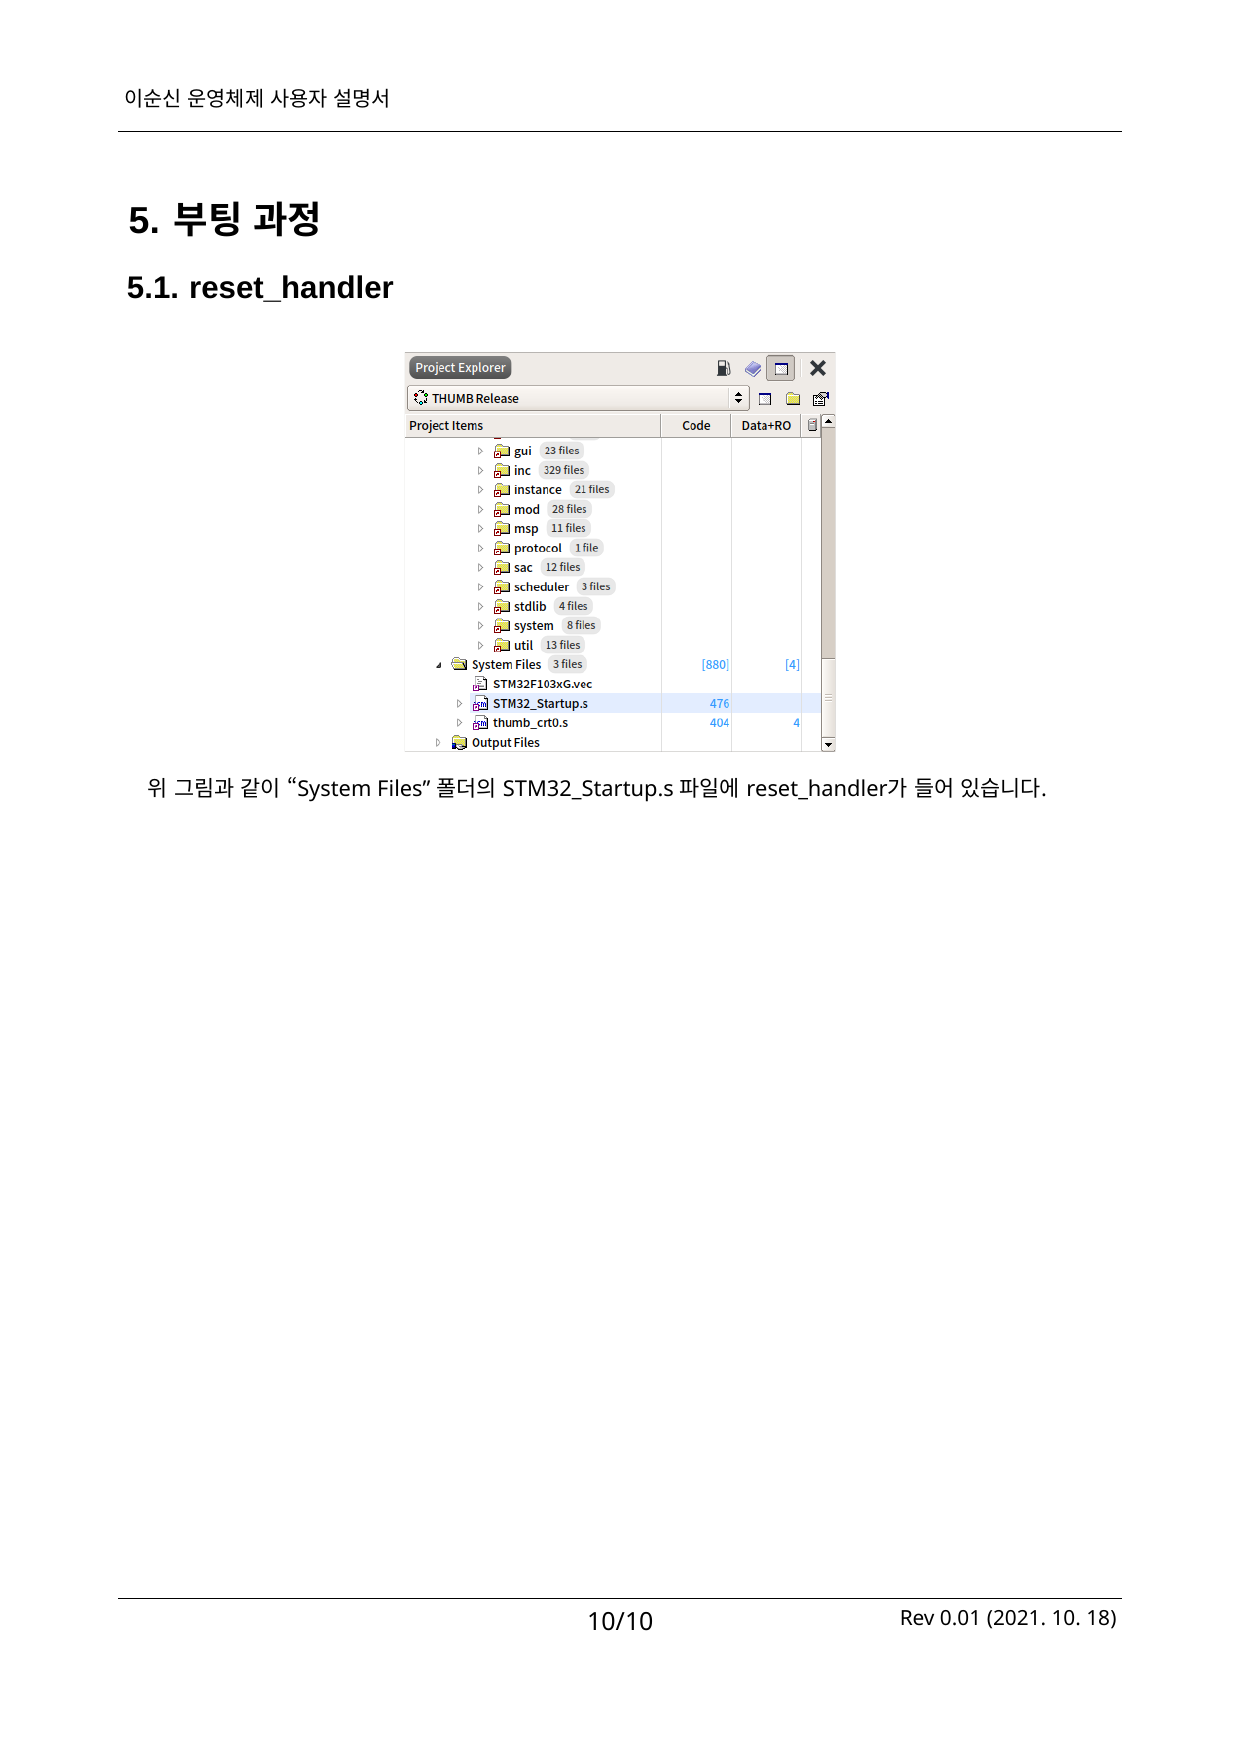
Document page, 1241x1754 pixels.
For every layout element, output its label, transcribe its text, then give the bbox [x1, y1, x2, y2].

text 위 그림과 같이 “System Files” 폴더의 STM32_Startup.s 파일에 reset_handler가 들어 있습니다. [148, 771, 1093, 803]
subtitle reset_handler [118, 269, 1122, 305]
subtitle 부팅 과정 [118, 190, 1122, 244]
picture [404, 352, 836, 752]
